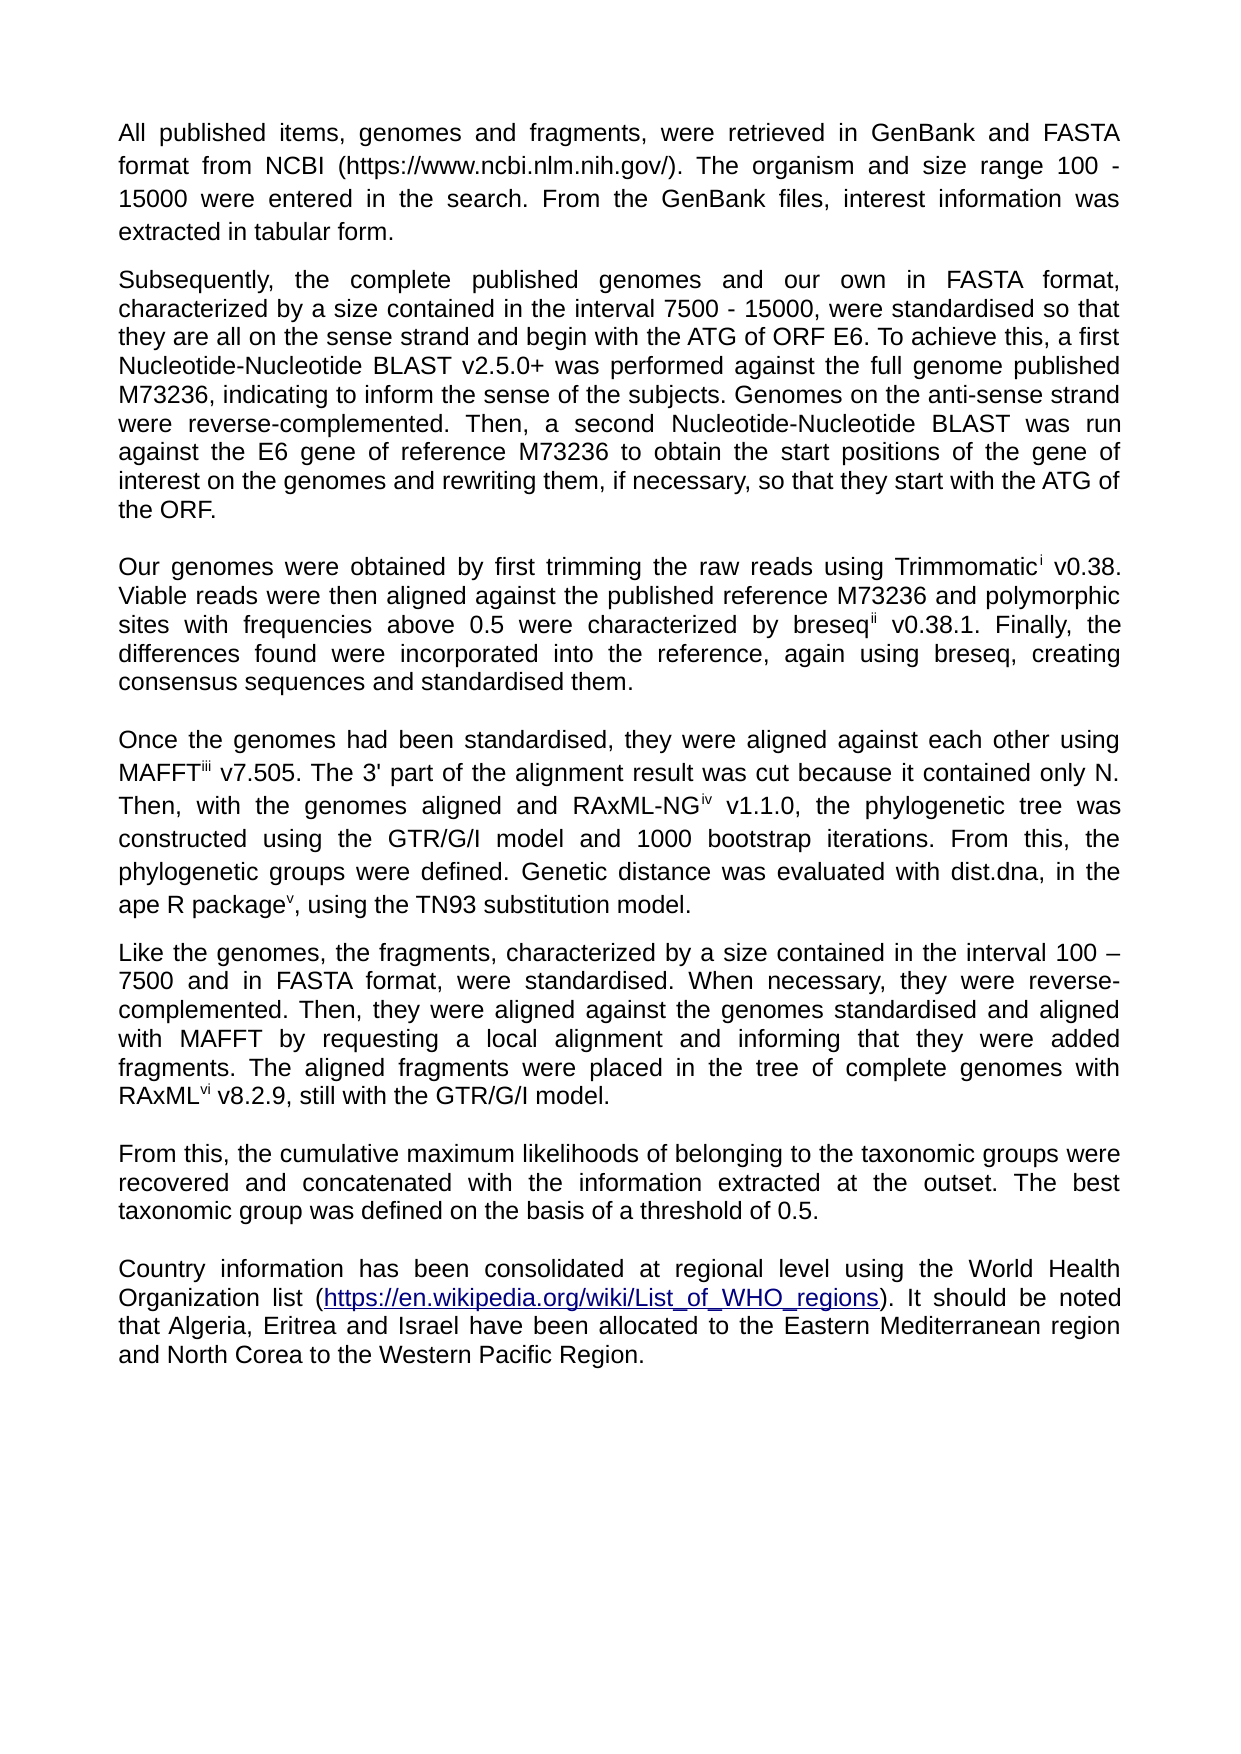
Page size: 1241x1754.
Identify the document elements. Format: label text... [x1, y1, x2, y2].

text Country information has been consolidated at regional level using the World Health Organization list (https://en.wikipedia.org/wiki/List_of_WHO_regions). It should be noted that Algeria, Eritrea and Israel have been allocated to the Eastern Mediterranean region and North Corea to the Western Pacific Region. [118, 1254, 1122, 1369]
text All published items, genomes and fragments, were retrieved in GenBank and FASTA format from NCBI (https://www.ncbi.nlm.nih.gov/). The organism and size range 100 - 15000 were entered in the search. From the GenBank files, interest information was extracted in tabular form. [118, 118, 1122, 246]
text Our genomes were obtained by first trimming the raw reads using Trimmomatic v0.38. Viable reads were then aligned against the published reference M73236 and polymorphic sites with frequencies above 0.5 were characterized by breseq v0.38.1. Finally, the differences found were incorporated into the reference, again using breseq, creating consensus sequences and standardised them. [118, 552, 1122, 696]
text Subsequently, the complete published genomes and our own in FASTA format, characterized by a size contained in the interval 7500 - 15000, were standardised so that they are all on the sense strand and begin with the ATG of ORF E6. To achieve this, a first Nucleotide-Nucleotide BLAST v2.5.0+ was performed against the full genome published M73236, indicating to inform the sense of the subjects. Genomes on the anti-sense strand were reverse-complemented. Then, a second Nucleotide-Nucleotide BLAST was run against the E6 gene of reference M73236 to obtain the start positions of the gene of interest on the genomes and rewriting them, if necessary, so that they start with the ATG of the ORF. [118, 265, 1122, 523]
text Like the genomes, the fragments, characterized by a size contained in the interval 100 – 7500 and in FASTA format, were standardised. When necessary, they were reverse-complemented. Then, they were aligned against the genomes standardised and aligned with MAFFT by requesting a local alignment and informing that they were added fragments. The aligned fragments were placed in the tree of complete genomes with RAxML v8.2.9, still with the GTR/G/I model. [118, 937, 1122, 1110]
text From this, the cumulative maximum likelihoods of belonging to the taxonomic groups were recovered and concatenated with the information extracted at the outset. The best taxonomic group was defined on the basis of a threshold of 0.5. [118, 1139, 1122, 1225]
text Once the genomes had been standardised, they were aligned against each other using MAFFT v7.505. The 3' part of the alignment result was cut because it contained only N. Then, with the genomes aligned and RAxML-NG v1.1.0, the phylogenetic tree was constructed using the GTR/G/I model and 1000 bootstrap iterations. From this, the phylogenetic groups were defined. Genetic distance was evaluated with dist.dna, in the ape R package, using the TN93 substitution model. [118, 725, 1122, 919]
